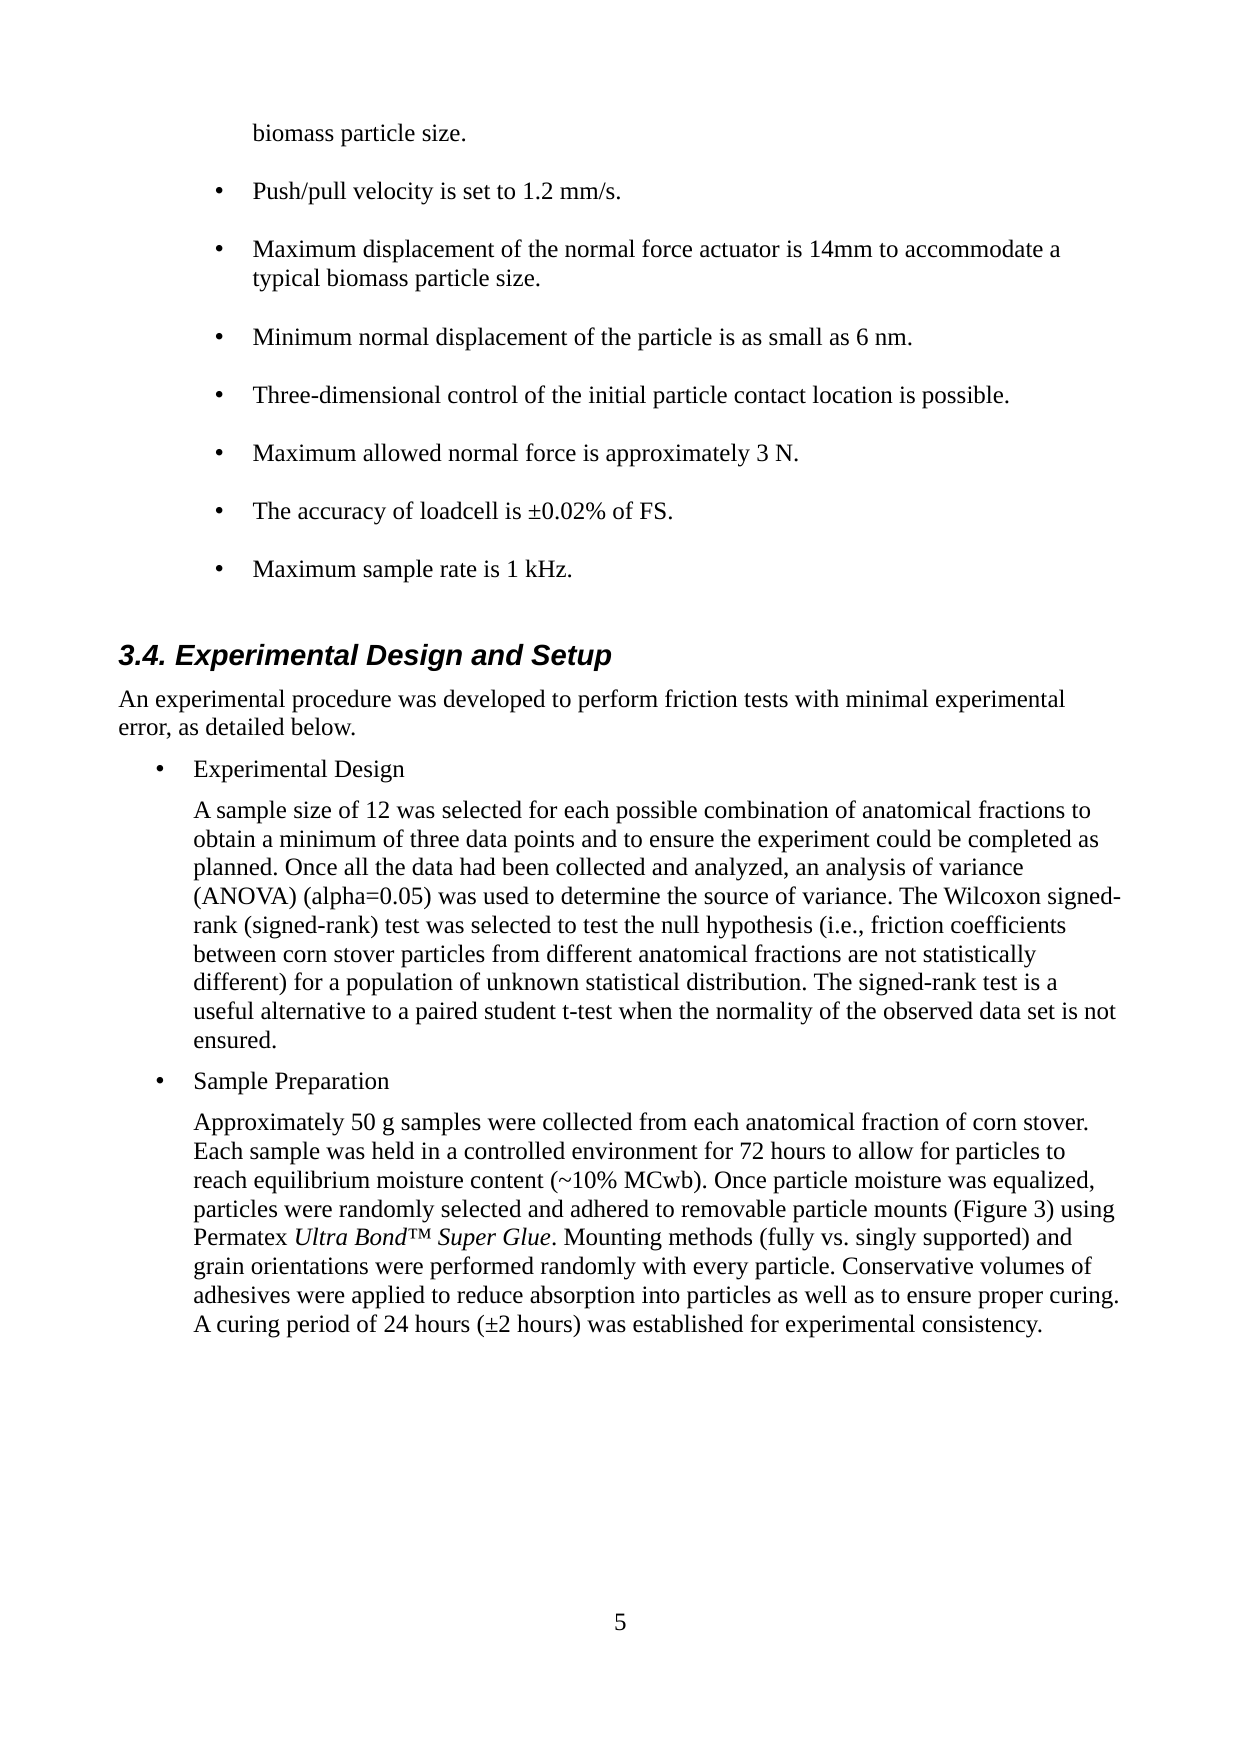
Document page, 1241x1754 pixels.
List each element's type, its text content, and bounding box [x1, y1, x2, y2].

list Approximately 50 g samples were collected from each anatomical fraction of corn stover. Each sample was held in a controlled environment for 72 hours to allow for particles to reach equilibrium moisture content (~10% MCwb). Once particle moisture was equalized, particles were randomly selected and adhered to removable particle mounts (Figure 3) using Permatex Ultra Bond™ Super Glue. Mounting methods (fully vs. singly supported) and grain orientations were performed randomly with every particle. Conservative volumes of adhesives were applied to reduce absorption into particles as well as to ensure proper curing. A curing period of 24 hours (±2 hours) was established for experimental consistency. [156, 1107, 1122, 1337]
list Maximum sample rate is 1 kHz. [215, 554, 1063, 583]
list Maximum displacement of the normal force actuator is 14mm to accommodate a typical biomass particle size. [215, 234, 1063, 292]
list Sample Preparation [156, 1066, 1122, 1095]
list Experimental Design [156, 754, 1122, 782]
list A sample size of 12 was selected for each possible combination of anatomical fractions to obtain a minimum of three data points and to ensure the experiment could be completed as planned. Once all the data had been collected and analyzed, an analysis of variance (ANOVA) (alpha=0.05) was used to determine the source of variance. The Wilcoxon signed-rank (signed-rank) test was selected to test the null hypothesis (i.e., friction coefficients between corn stover particles from different anatomical fractions are not statistically different) for a population of unknown statistical distribution. The signed-rank test is a useful alternative to a paired student t-test when the normality of the observed data set is not ensured. [156, 795, 1122, 1054]
text An experimental procedure was developed to perform friction tests with minimal experimental error, as detailed below. [118, 684, 1122, 741]
list Minimum normal displacement of the particle is as small as 6 nm. [215, 322, 1063, 350]
subtitle Experimental Design and Setup [118, 638, 1122, 671]
list Maximum allowed normal force is approximately 3 N. [215, 438, 1063, 467]
list Push/pull velocity is set to 1.2 mm/s. [215, 176, 1063, 205]
list biomass particle size. [215, 118, 1063, 147]
list Three-dimensional control of the initial particle contact location is possible. [215, 380, 1063, 408]
list The accuracy of loadcell is ±0.02% of FS. [215, 496, 1063, 525]
